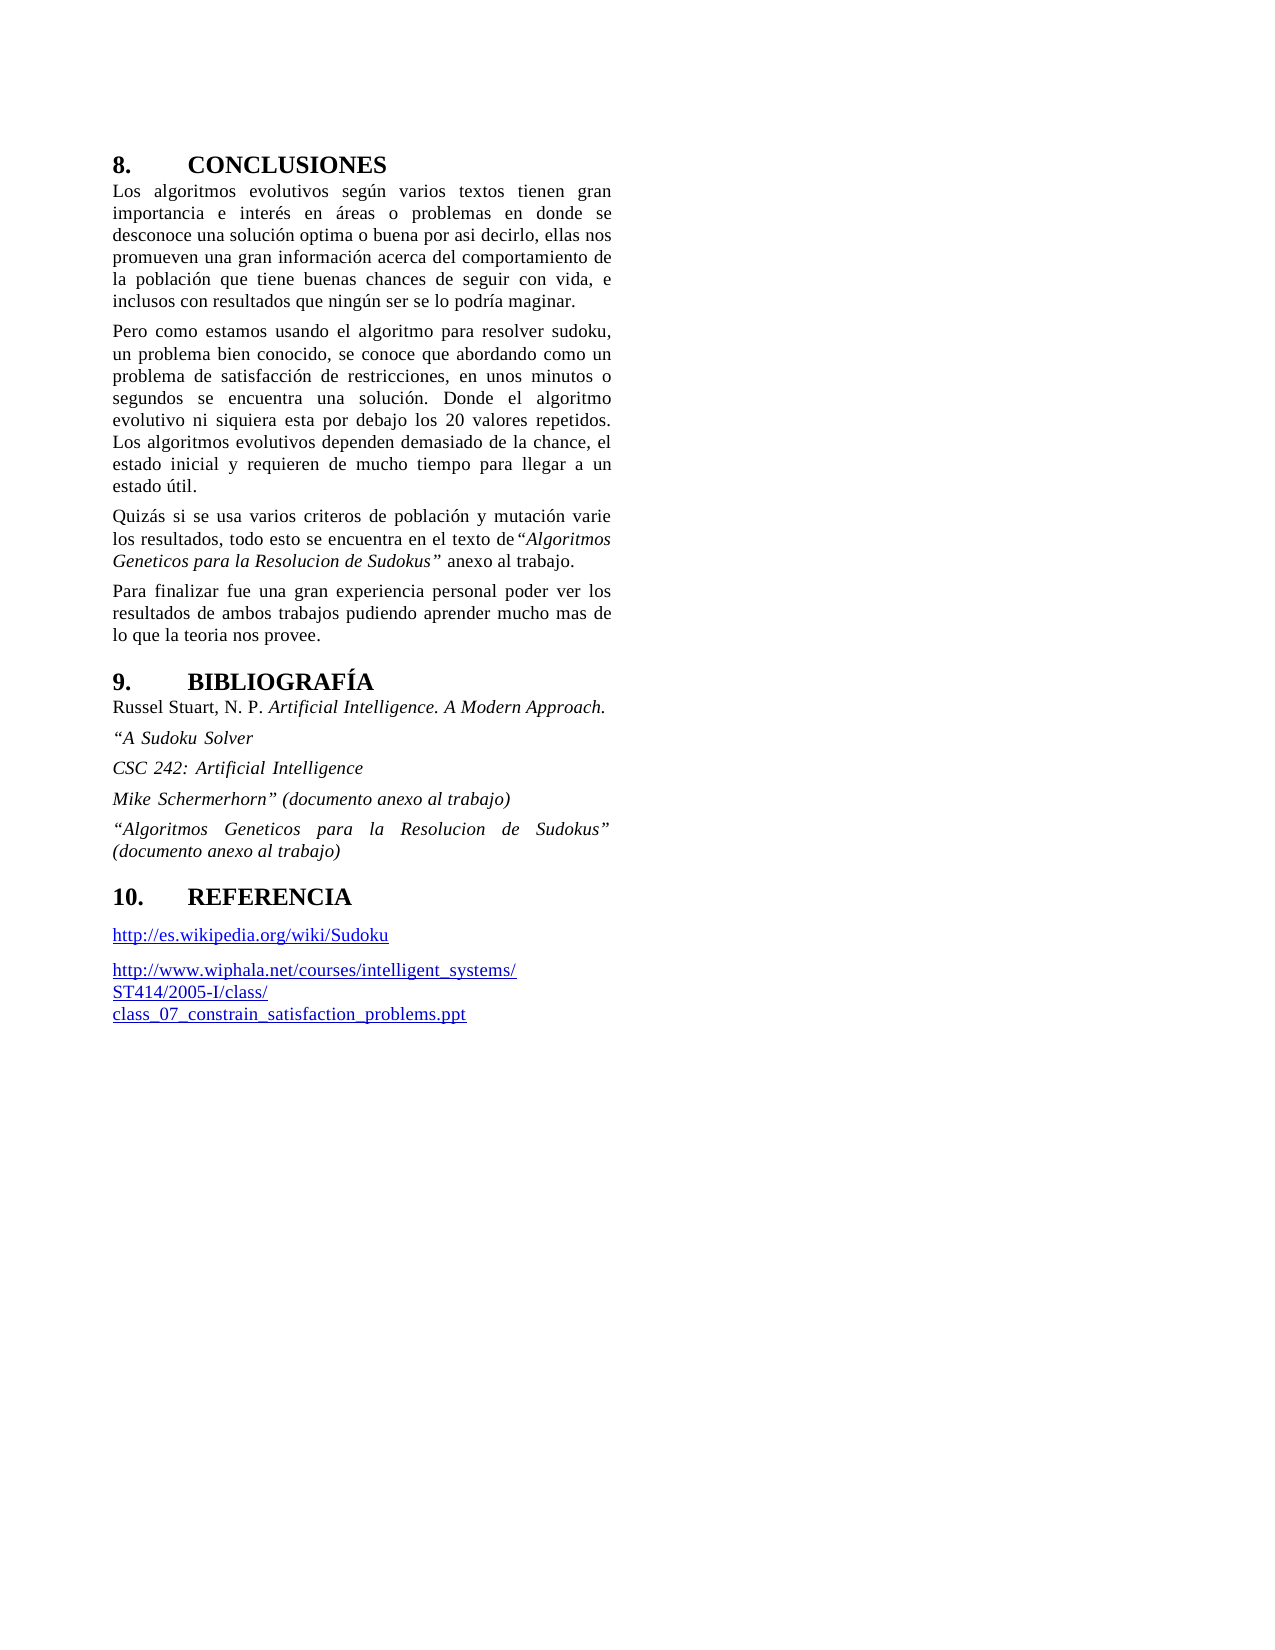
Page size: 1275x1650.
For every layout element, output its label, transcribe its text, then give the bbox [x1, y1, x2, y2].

text Quizás si se usa varios criteros de población y mutación varie los resultados, todo esto se encuentra en el texto de“Algoritmos Geneticos para la Resolucion de Sudokus” anexo al trabajo. [112, 505, 613, 571]
text “Algoritmos Geneticos para la Resolucion de Sudokus” (documento anexo al trabajo) [112, 817, 613, 861]
text Russel Stuart, N. P. Artificial Intelligence. A Modern Approach. [112, 696, 613, 718]
subtitle CONCLUSIONES [112, 150, 613, 179]
text Mike Schermerhorn” (documento anexo al trabajo) [112, 787, 613, 809]
text “A Sudoku Solver [112, 726, 613, 748]
subtitle BIBLIOGRAFÍA [112, 667, 613, 696]
text CSC 242: Artificial Intelligence [112, 756, 613, 778]
text Los algoritmos evolutivos según varios textos tienen gran importancia e interés en áreas o problemas en donde se desconoce una solución optima o buena por asi decirlo, ellas nos promueven una gran información acerca del comportamiento de la población que tiene buenas chances de seguir con vida, e inclusos con resultados que ningún ser se lo podría maginar. [112, 179, 613, 312]
text http://www.wiphala.net/courses/intelligent_systems/ST414/2005-I/class/class_07_constrain_satisfaction_problems.ppt [112, 958, 613, 1025]
text Pero como estamos usando el algoritmo para resolver sudoku, un problema bien conocido, se conoce que abordando como un problema de satisfacción de restricciones, en unos minutos o segundos se encuentra una solución. Donde el algoritmo evolutivo ni siquiera esta por debajo los 20 valores repetidos. Los algoritmos evolutivos dependen demasiado de la chance, el estado inicial y requieren de mucho tiempo para llegar a un estado útil. [112, 320, 613, 497]
subtitle REFERENCIA [112, 882, 613, 911]
text Para finalizar fue una gran experiencia personal poder ver los resultados de ambos trabajos pudiendo aprender mucho mas de lo que la teoria nos provee. [112, 579, 613, 646]
text http://es.wikipedia.org/wiki/Sudoku [112, 924, 613, 946]
